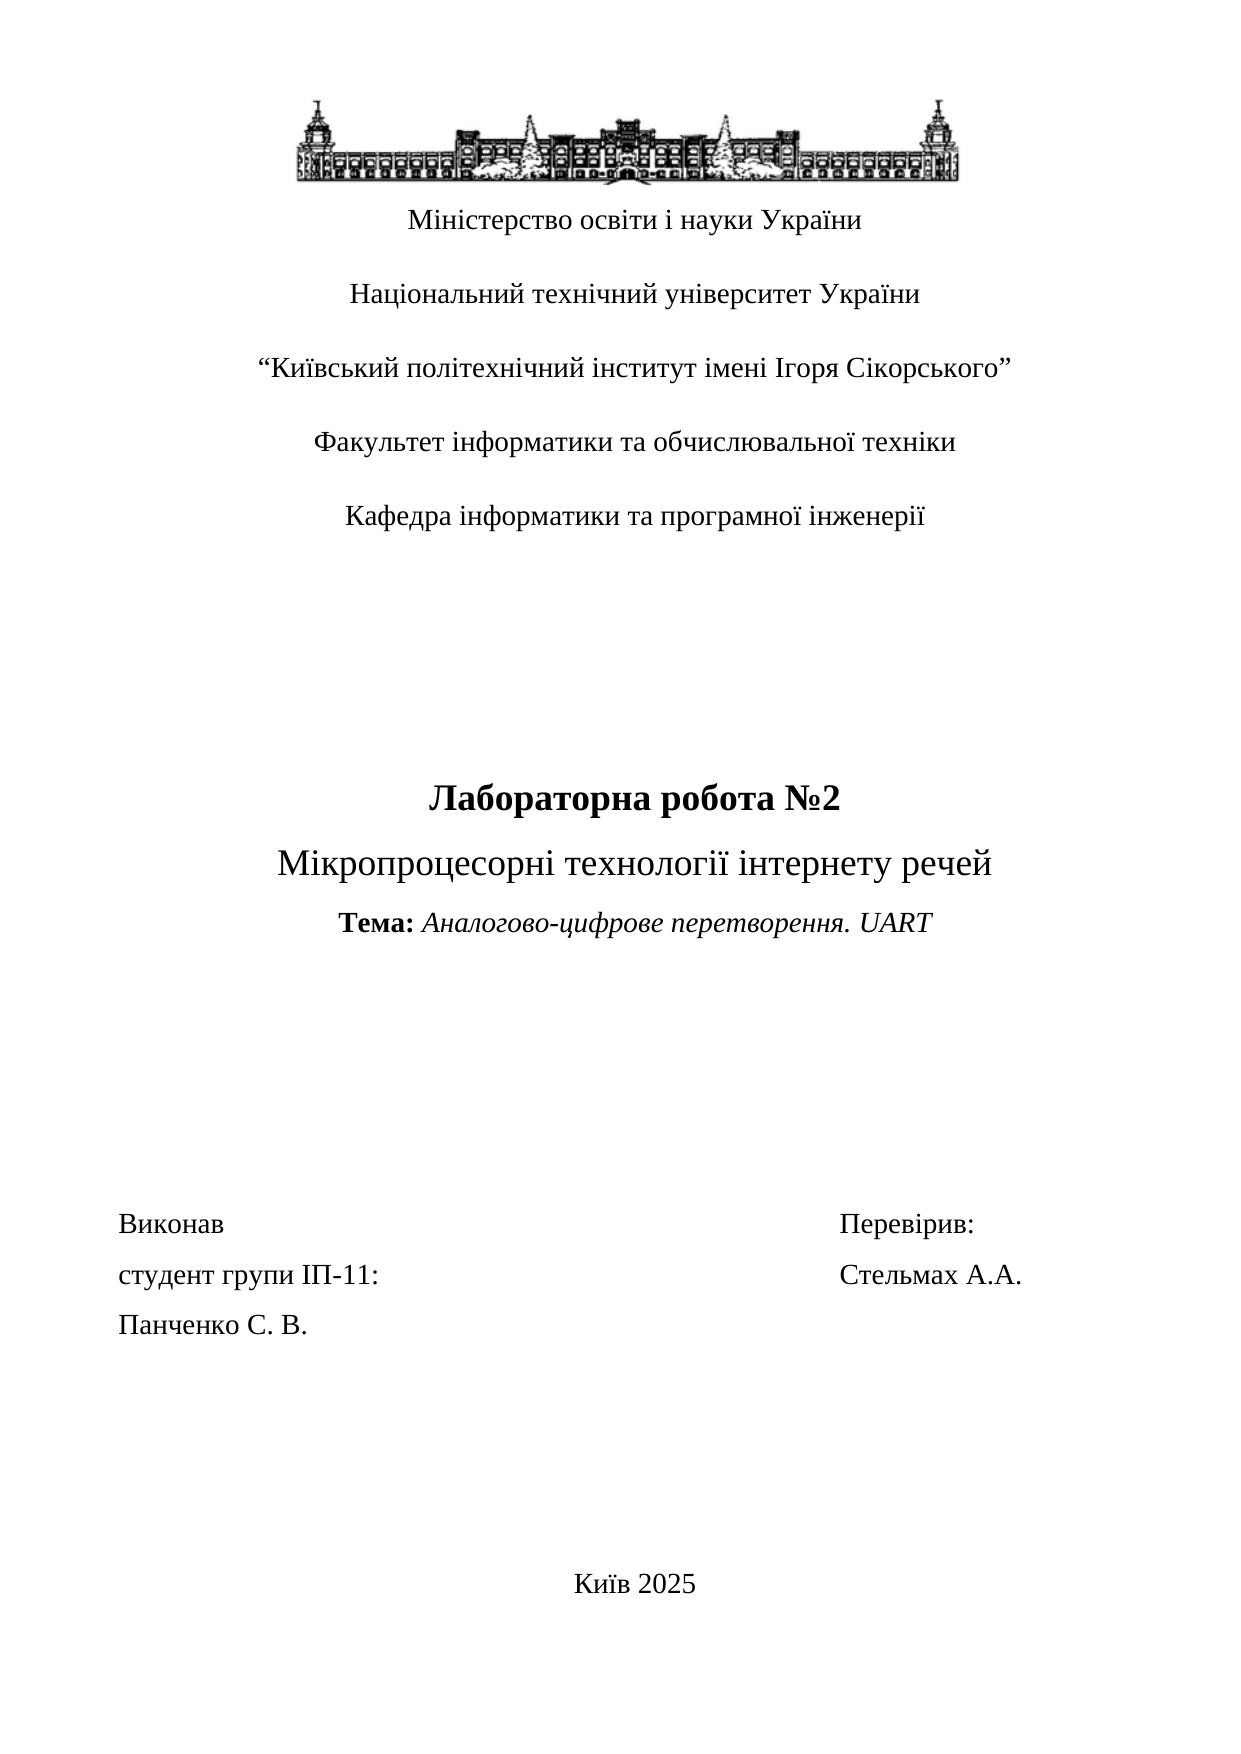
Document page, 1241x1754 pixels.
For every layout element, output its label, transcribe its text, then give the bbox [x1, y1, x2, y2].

text Тема: Аналогово-цифрове перетворення. UART [118, 905, 1152, 938]
text Мікропроцесорні технології інтернету речей [118, 840, 1152, 883]
text Київ 2025 [118, 1566, 1152, 1600]
text Лабораторна робота №2 [118, 775, 1152, 818]
text “Київський політехнічний інститут імені Ігоря Сікорського” [118, 350, 1152, 384]
text Міністерство освіти і науки України [118, 202, 1152, 236]
picture [259, 88, 1010, 189]
text Факультет інформатики та обчислювальної техніки [118, 424, 1152, 458]
text Національний технічний університет України [118, 276, 1152, 310]
text Виконав Перевірив: [118, 1207, 1152, 1240]
text Кафедра інформатики та програмної інженерії [118, 498, 1152, 532]
text Панченко С. В. [118, 1307, 1152, 1341]
text студент групи ІП-11: Стельмах А.А. [118, 1257, 1152, 1291]
